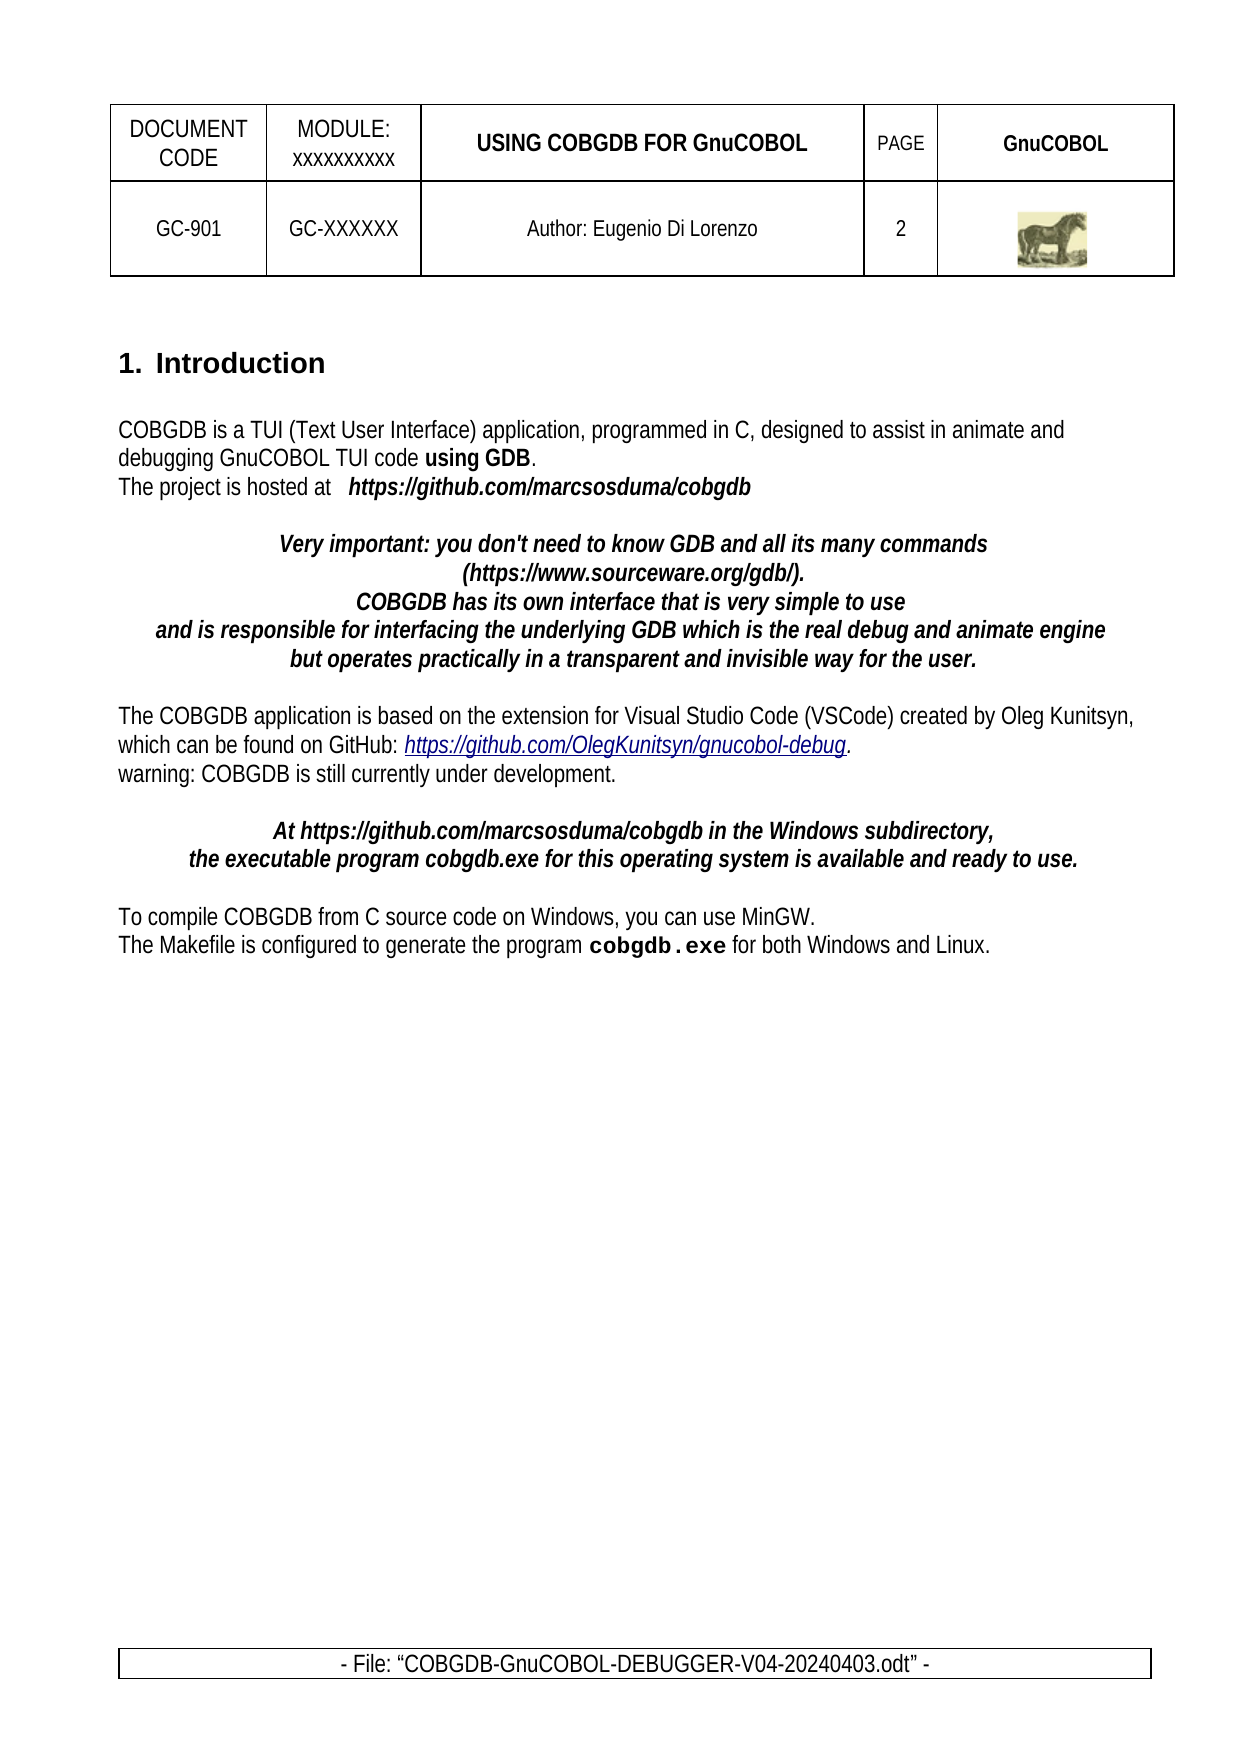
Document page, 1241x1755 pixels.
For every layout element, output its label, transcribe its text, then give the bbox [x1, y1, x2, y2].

text the executable program cobgdb.exe for this operating system is available and ready to use. [118, 844, 1152, 873]
text warning: COBGDB is still currently under development. [118, 758, 1152, 787]
text The Makefile is configured to generate the program cobgdb.exe for both Windows and Linux. [118, 931, 1152, 961]
text To compile COBGDB from C source code on Windows, you can use MinGW. [118, 902, 1152, 931]
text At https://github.com/marcsosduma/cobgdb in the Windows subdirectory, [118, 816, 1152, 844]
text and is responsible for interfacing the underlying GDB which is the real debug and animate engine [118, 615, 1152, 644]
text Very important: you don't need to know GDB and all its many commands (https://www.sourceware.org/gdb/). [118, 529, 1152, 587]
text COBGDB has its own interface that is very simple to use [118, 587, 1152, 615]
text but operates practically in a transparent and invisible way for the user. [118, 644, 1152, 673]
text The COBGDB application is based on the extension for Visual Studio Code (VSCode) created by Oleg Kunitsyn, which can be found on GitHub: https://github.com/OlegKunitsyn/gnucobol-debug. [118, 701, 1152, 758]
text The project is hosted at https://github.com/marcsosduma/cobgdb [118, 472, 1152, 501]
subtitle Introduction [118, 346, 1152, 380]
text COBGDB is a TUI (Text User Interface) application, programmed in C, designed to assist in animate and debugging GnuCOBOL TUI code using GDB. [118, 415, 1152, 472]
